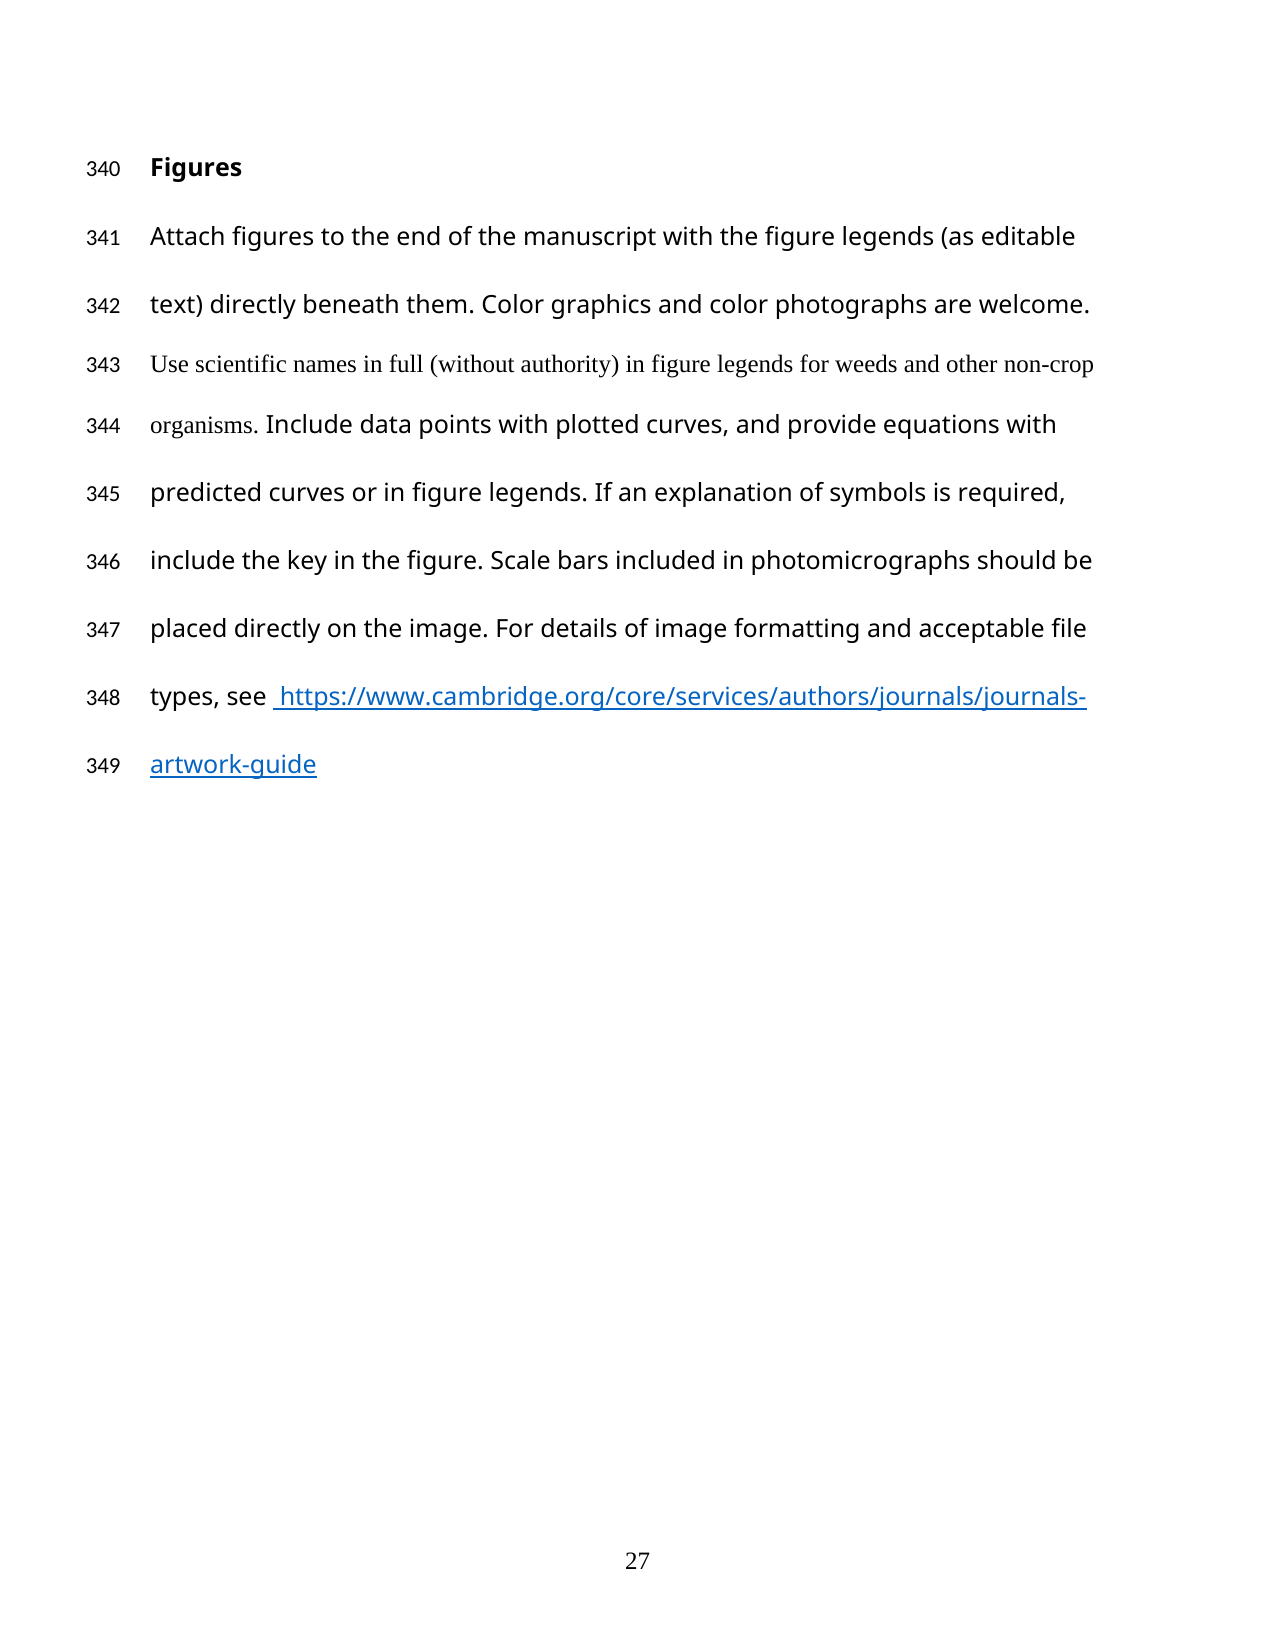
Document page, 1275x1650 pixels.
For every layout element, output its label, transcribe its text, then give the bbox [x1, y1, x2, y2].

text Figures [150, 150, 1125, 184]
text Attach figures to the end of the manuscript with the figure legends (as editable text) directly beneath them. Color graphics and color photographs are welcome. Use scientific names in full (without authority) in figure legends for weeds and other non-crop organisms. Include data points with plotted curves, and provide equations with predicted curves or in figure legends. If an explanation of symbols is required, include the key in the figure. Scale bars included in photomicrographs should be placed directly on the image. For details of image formatting and acceptable file types, see https://www.cambridge.org/core/services/authors/journals/journals-artwork-guide [150, 218, 1125, 781]
